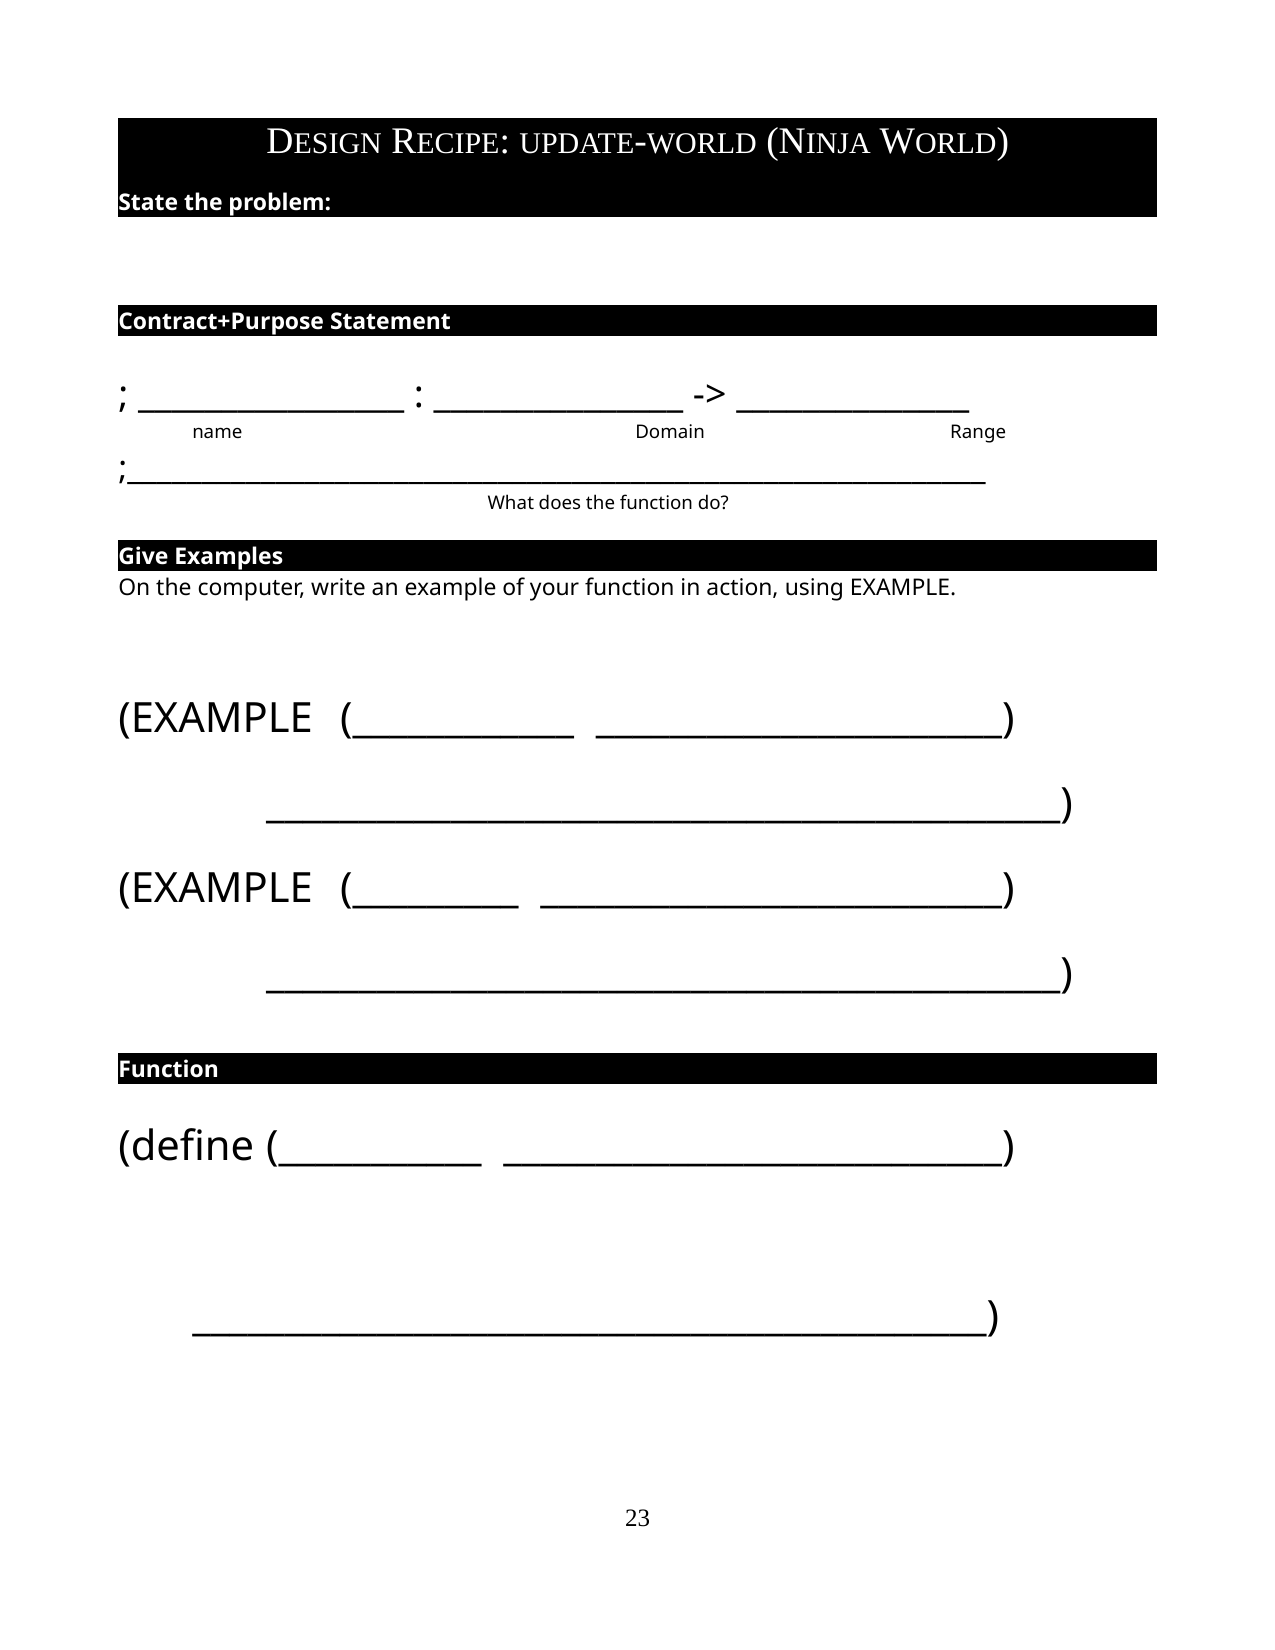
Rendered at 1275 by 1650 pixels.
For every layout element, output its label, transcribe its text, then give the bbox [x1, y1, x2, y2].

text (EXAMPLE (____________ ______________________) [118, 688, 1157, 744]
text ___________________________________________) [118, 1286, 1157, 1342]
text ___________________________________________) [118, 773, 1157, 829]
subtitle State the problem: [118, 186, 1157, 217]
text What does the function do? [118, 489, 1157, 515]
subtitle Function [118, 1053, 1157, 1084]
text name Domain Range [118, 418, 1157, 444]
text On the computer, write an example of your function in action, using EXAMPLE. [118, 571, 1157, 602]
text (EXAMPLE (_________ _________________________) [118, 858, 1157, 914]
subtitle Design Recipe: update-world (Ninja World) [118, 118, 1157, 161]
text ; ________________ : _______________ -> ______________ [118, 367, 1157, 418]
subtitle Contract+Purpose Statement [118, 305, 1157, 336]
text (define (___________ ___________________________) [118, 1116, 1157, 1172]
text ___________________________________________) [118, 943, 1157, 1000]
text ;__________________________________________________________ [118, 444, 1157, 489]
subtitle Give Examples [118, 540, 1157, 571]
